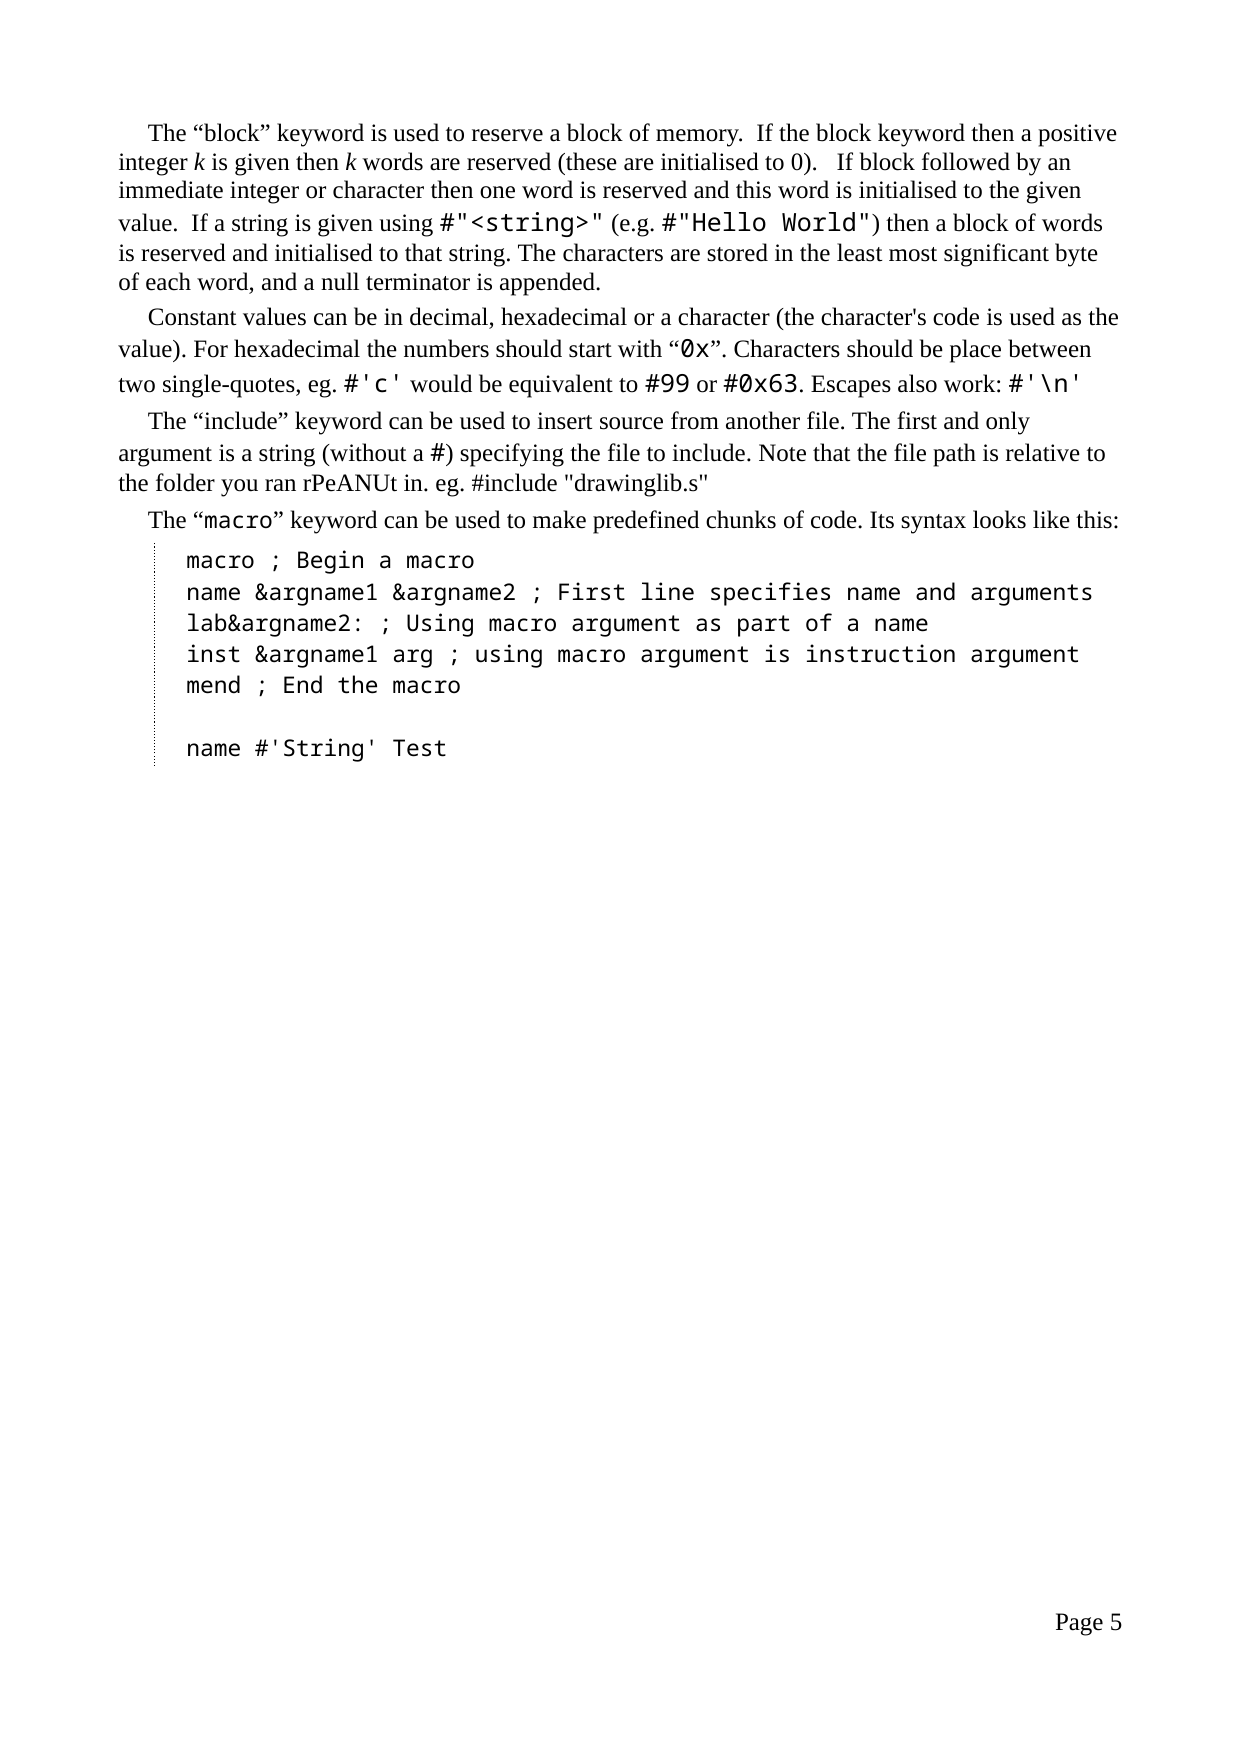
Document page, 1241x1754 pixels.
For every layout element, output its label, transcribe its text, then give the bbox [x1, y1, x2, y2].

text name #'String' Test [153, 732, 1122, 766]
text lab&argname2: ; Using macro argument as part of a name [153, 607, 1122, 638]
text name &argname1 &argname2 ; First line specifies name and arguments [153, 576, 1122, 607]
text The “block” keyword is used to reserve a block of memory. If the block keyword then a positive integer k is given then k words are reserved (these are initialised to 0). If block followed by an immediate integer or character then one word is reserved and this word is initialised to the given value. If a string is given using #"<string>" (e.g. #"Hello World") then a block of words is reserved and initialised to that string. The characters are stored in the least most significant byte of each word, and a null terminator is appended. [118, 118, 1122, 296]
text inst &argname1 arg ; using macro argument is instruction argument [153, 638, 1122, 669]
text Constant values can be in decimal, hexadecimal or a character (the character's code is used as the value). For hexadecimal the numbers should start with “0x”. Characters should be place between two single-quotes, eg. #'c' would be equivalent to #99 or #0x63. Escapes also work: #'\n' [118, 302, 1122, 399]
text The “include” keyword can be used to insert source from another file. The first and only argument is a string (without a #) specifying the file to include. Note that the file path is relative to the folder you ran rPeANUt in. eg. #include "drawinglib.s" [118, 406, 1122, 497]
text macro ; Begin a macro [153, 541, 1122, 576]
text The “macro” keyword can be used to make predefined chunks of code. Its syntax looks like this: [118, 504, 1122, 535]
text mend ; End the macro [153, 669, 1122, 701]
